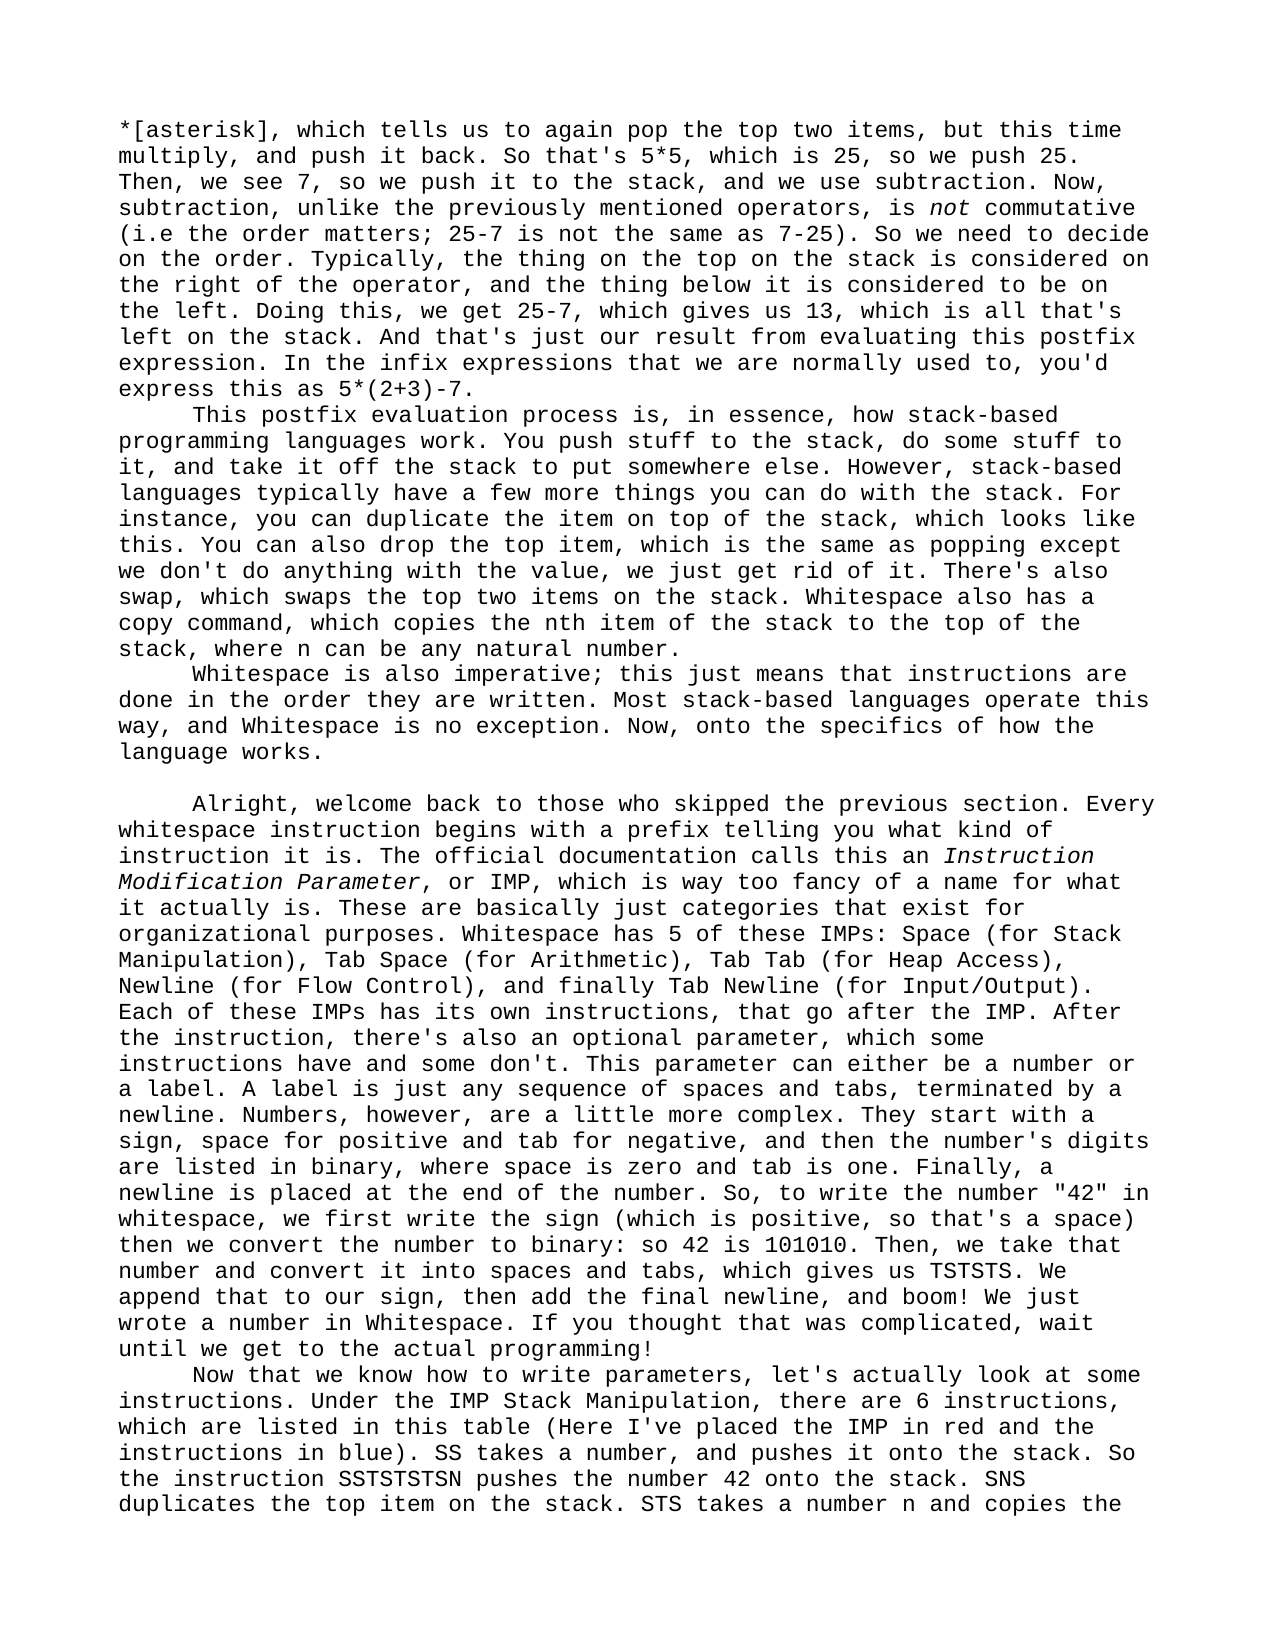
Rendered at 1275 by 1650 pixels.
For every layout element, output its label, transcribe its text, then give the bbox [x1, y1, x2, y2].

text Whitespace is also imperative; this just means that instructions are done in the order they are written. Most stack-based languages operate this way, and Whitespace is no exception. Now, onto the specifics of how the language works. [118, 663, 1157, 767]
text This postfix evaluation process is, in essence, how stack-based programming languages work. You push stuff to the stack, do some stuff to it, and take it off the stack to put somewhere else. However, stack-based languages typically have a few more things you can do with the stack. For instance, you can duplicate the item on top of the stack, which looks like this. You can also drop the top item, which is the same as popping except we don't do anything with the value, we just get rid of it. There's also swap, which swaps the top two items on the stack. Whitespace also has a copy command, which copies the nth item of the stack to the top of the stack, where n can be any natural number. [118, 403, 1157, 663]
text Alright, welcome back to those who skipped the previous section. Every whitespace instruction begins with a prefix telling you what kind of instruction it is. The official documentation calls this an Instruction Modification Parameter, or IMP, which is way too fancy of a name for what it actually is. These are basically just categories that exist for organizational purposes. Whitespace has 5 of these IMPs: Space (for Stack Manipulation), Tab Space (for Arithmetic), Tab Tab (for Heap Access), Newline (for Flow Control), and finally Tab Newline (for Input/Output). Each of these IMPs has its own instructions, that go after the IMP. After the instruction, there's also an optional parameter, which some instructions have and some don't. This parameter can either be a number or a label. A label is just any sequence of spaces and tabs, terminated by a newline. Numbers, however, are a little more complex. They start with a sign, space for positive and tab for negative, and then the number's digits are listed in binary, where space is zero and tab is one. Finally, a newline is placed at the end of the number. So, to write the number "42" in whitespace, we first write the sign (which is positive, so that's a space) then we convert the number to binary: so 42 is 101010. Then, we take that number and convert it into spaces and tabs, which gives us TSTSTS. We append that to our sign, then add the final newline, and boom! We just wrote a number in Whitespace. If you thought that was complicated, wait until we get to the actual programming! [118, 792, 1157, 1363]
text Now that we know how to write parameters, let's actually look at some instructions. Under the IMP Stack Manipulation, there are 6 instructions, which are listed in this table (Here I've placed the IMP in red and the instructions in blue). SS takes a number, and pushes it onto the stack. So the instruction SSTSTSTSN pushes the number 42 onto the stack. SNS duplicates the top item on the stack. STS takes a number n and copies the [118, 1363, 1157, 1519]
text *[asterisk], which tells us to again pop the top two items, but this time multiply, and push it back. So that's 5*5, which is 25, so we push 25. Then, we see 7, so we push it to the stack, and we use subtraction. Now, subtraction, unlike the previously mentioned operators, is not commutative (i.e the order matters; 25-7 is not the same as 7-25). So we need to decide on the order. Typically, the thing on the top on the stack is considered on the right of the operator, and the thing below it is considered to be on the left. Doing this, we get 25-7, which gives us 13, which is all that's left on the stack. And that's just our result from evaluating this postfix expression. In the infix expressions that we are normally used to, you'd express this as 5*(2+3)-7. [118, 118, 1157, 403]
